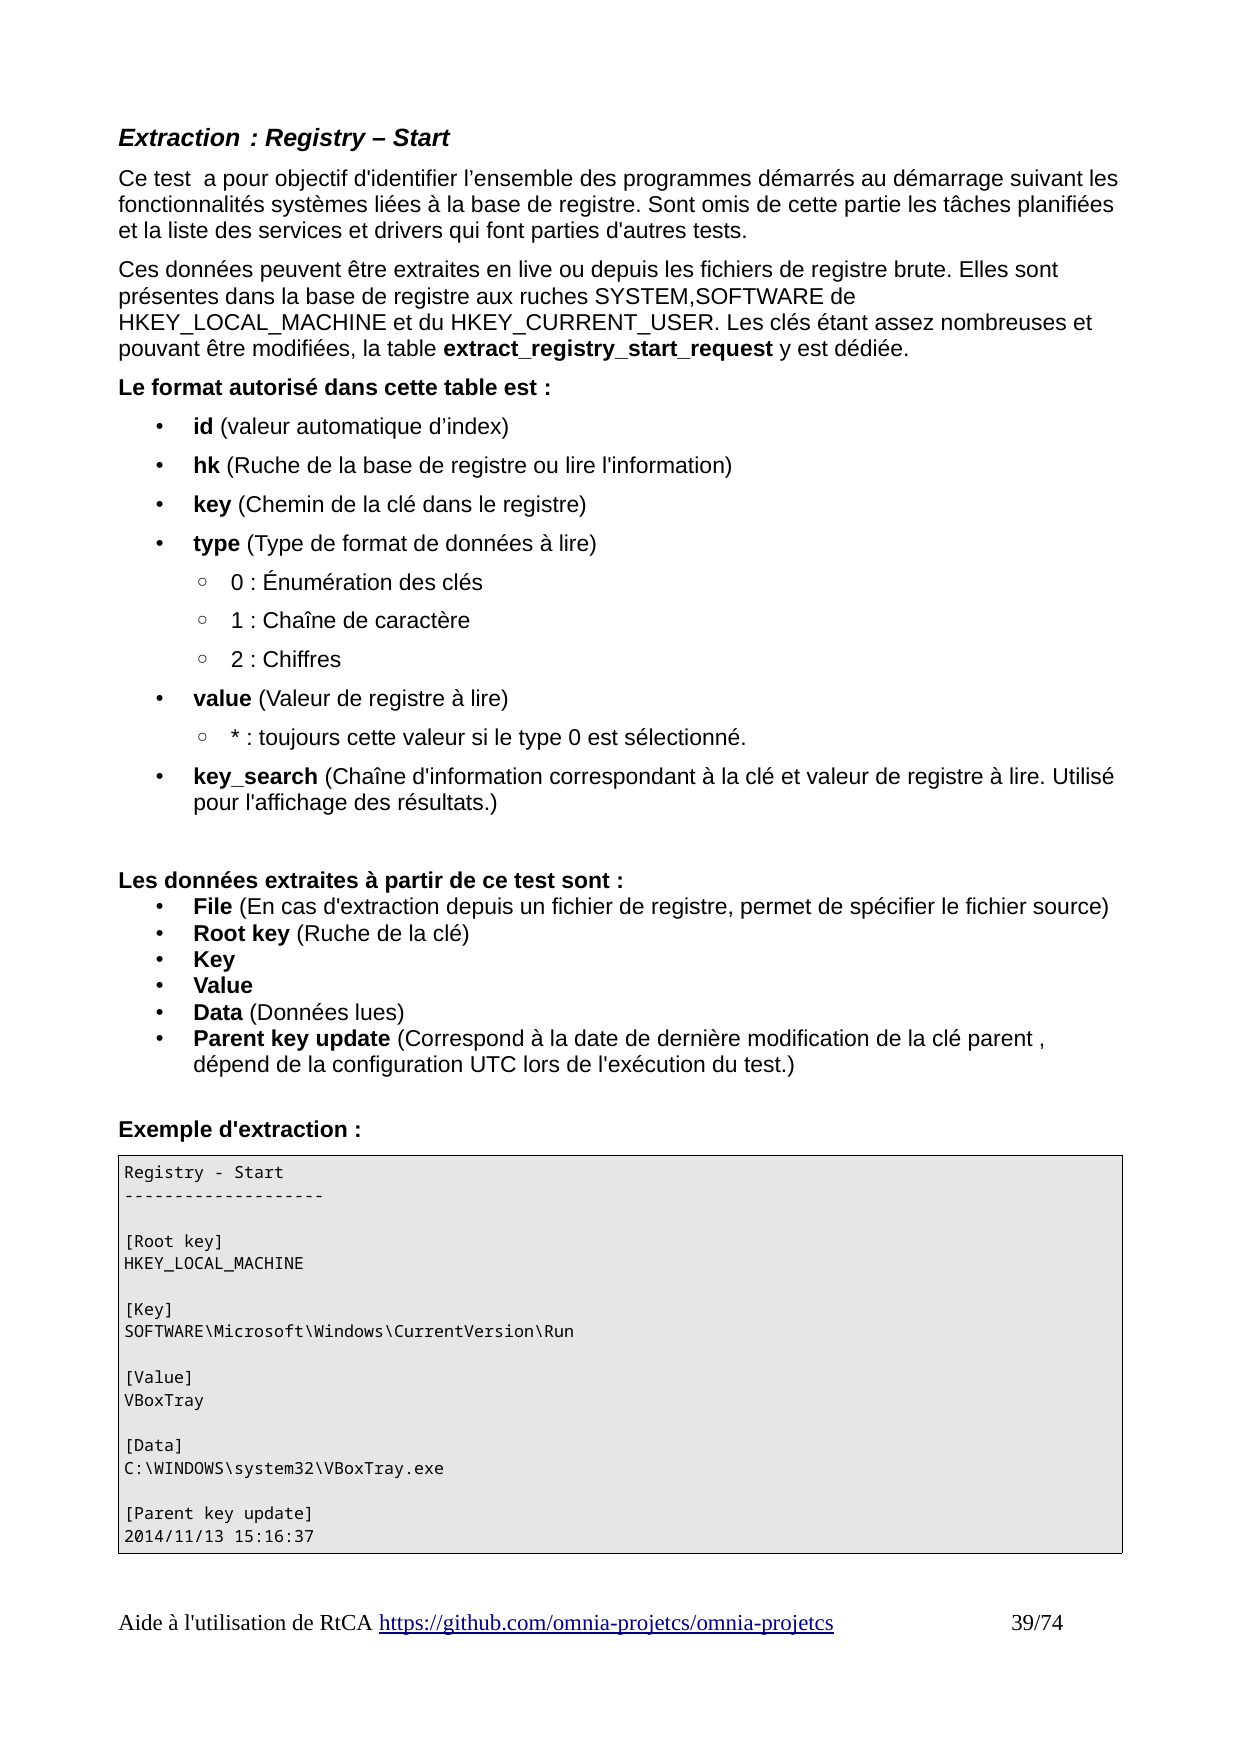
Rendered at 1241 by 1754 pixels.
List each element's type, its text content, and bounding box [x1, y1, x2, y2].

list hk (Ruche de la base de registre ou lire l'information) [156, 452, 1122, 478]
list Data (Données lues) [156, 998, 1122, 1025]
text Ce test a pour objectif d'identifier l’ensemble des programmes démarrés au démarrage suivant les fonctionnalités systèmes liées à la base de registre. Sont omis de cette partie les tâches planifiées et la liste des services et drivers qui font parties d'autres tests. [118, 165, 1122, 244]
text Ces données peuvent être extraites en live ou depuis les fichiers de registre brute. Elles sont présentes dans la base de registre aux ruches SYSTEM,SOFTWARE de HKEY_LOCAL_MACHINE et du HKEY_CURRENT_USER. Les clés étant assez nombreuses et pouvant être modifiées, la table extract_registry_start_request y est dédiée. [118, 256, 1122, 362]
text Le format autorisé dans cette table est : [118, 374, 1122, 401]
list File (En cas d'extraction depuis un fichier de registre, permet de spécifier le fichier source) [156, 893, 1122, 919]
list Parent key update (Correspond à la date de dernière modification de la clé parent , dépend de la configuration UTC lors de l'exécution du test.) [156, 1025, 1122, 1078]
text Exemple d'extraction : [118, 1116, 1122, 1143]
list Key [156, 946, 1122, 972]
list 1 : Chaîne de caractère [193, 607, 1122, 634]
list Root key (Ruche de la clé) [156, 919, 1122, 946]
list 0 : Énumération des clés [193, 568, 1122, 595]
text Les données extraites à partir de ce test sont : [118, 867, 1122, 893]
list Value [156, 972, 1122, 998]
list type (Type de format de données à lire) [156, 529, 1122, 556]
table_header Registry - Start -------------------- [Root key] HKEY_LOCAL_MACHINE [Key] SOFTWARE\Microsoft\Windows\CurrentVersion\Run [Value] VBoxTray [Data] C:\WINDOWS\system32\VBoxTray.exe [Parent key update] 2014/11/13 15:16:37 [119, 1156, 1122, 1553]
list id (valeur automatique d’index) [156, 413, 1122, 439]
list * : toujours cette valeur si le type 0 est sélectionné. [193, 724, 1122, 750]
subtitle Extraction : Registry – Start [118, 123, 1122, 152]
list key_search (Chaîne d'information correspondant à la clé et valeur de registre à lire. Utilisé pour l'affichage des résultats.) [156, 763, 1122, 815]
list key (Chemin de la clé dans le registre) [156, 491, 1122, 517]
list 2 : Chiffres [193, 646, 1122, 672]
list value (Valeur de registre à lire) [156, 685, 1122, 711]
